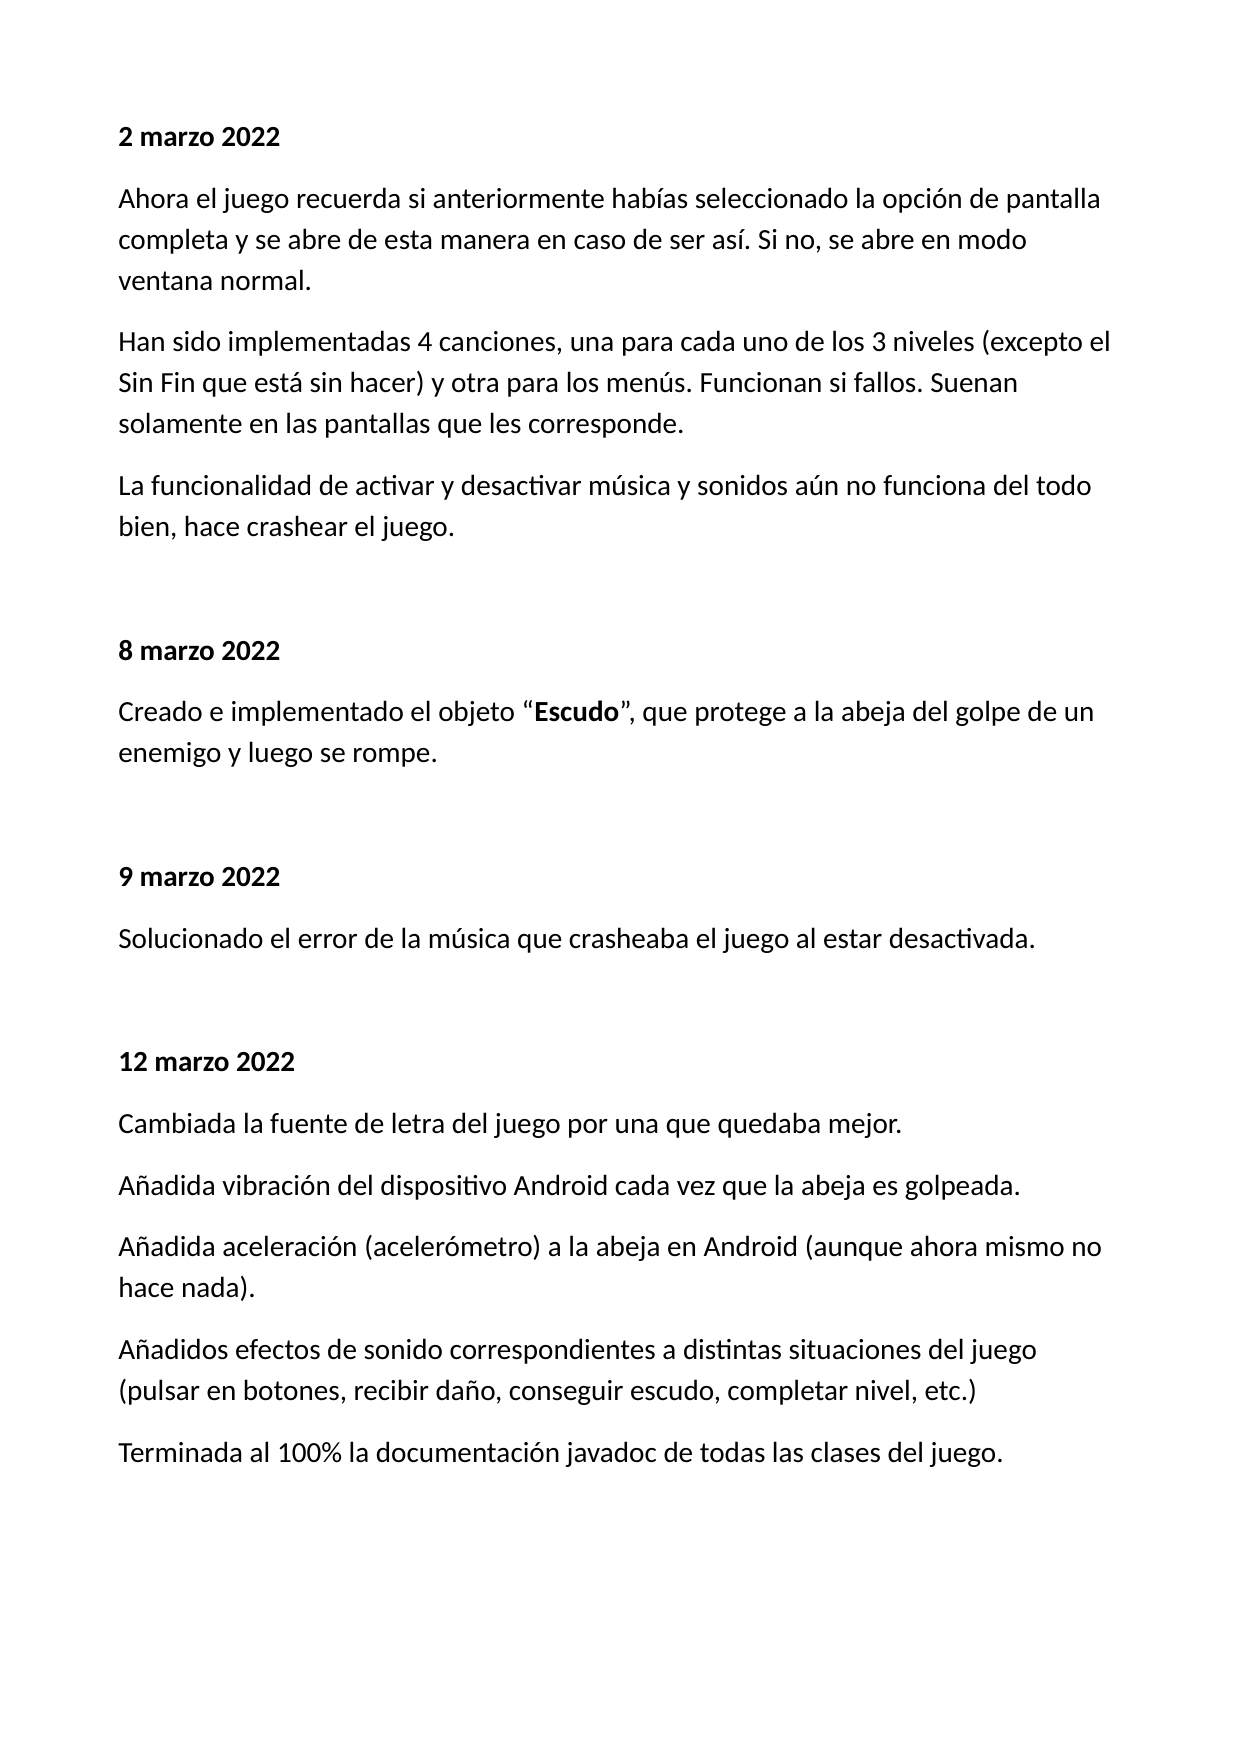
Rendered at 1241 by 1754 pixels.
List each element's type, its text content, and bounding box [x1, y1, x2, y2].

text Añadidos efectos de sonido correspondientes a distintas situaciones del juego (pulsar en botones, recibir daño, conseguir escudo, completar nivel, etc.) [118, 1331, 1122, 1408]
text Añadida vibración del dispositivo Android cada vez que la abeja es golpeada. [118, 1167, 1122, 1202]
text Cambiada la fuente de letra del juego por una que quedaba mejor. [118, 1105, 1122, 1141]
text La funcionalidad de activar y desactivar música y sonidos aún no funciona del todo bien, hace crashear el juego. [118, 467, 1122, 544]
text Añadida aceleración (acelerómetro) a la abeja en Android (aunque ahora mismo no hace nada). [118, 1228, 1122, 1305]
text Terminada al 100% la documentación javadoc de todas las clases del juego. [118, 1434, 1122, 1469]
text 9 marzo 2022 [118, 858, 1122, 893]
text 8 marzo 2022 [118, 632, 1122, 667]
text 2 marzo 2022 [118, 118, 1122, 154]
text 12 marzo 2022 [118, 1043, 1122, 1079]
text Solucionado el error de la música que crasheaba el juego al estar desactivada. [118, 920, 1122, 955]
text Ahora el juego recuerda si anteriormente habías seleccionado la opción de pantalla completa y se abre de esta manera en caso de ser así. Si no, se abre en modo ventana normal. [118, 180, 1122, 297]
text Han sido implementadas 4 canciones, una para cada uno de los 3 niveles (excepto el Sin Fin que está sin hacer) y otra para los menús. Funcionan si fallos. Suenan solamente en las pantallas que les corresponde. [118, 323, 1122, 441]
text Creado e implementado el objeto “Escudo”, que protege a la abeja del golpe de un enemigo y luego se rompe. [118, 693, 1122, 770]
